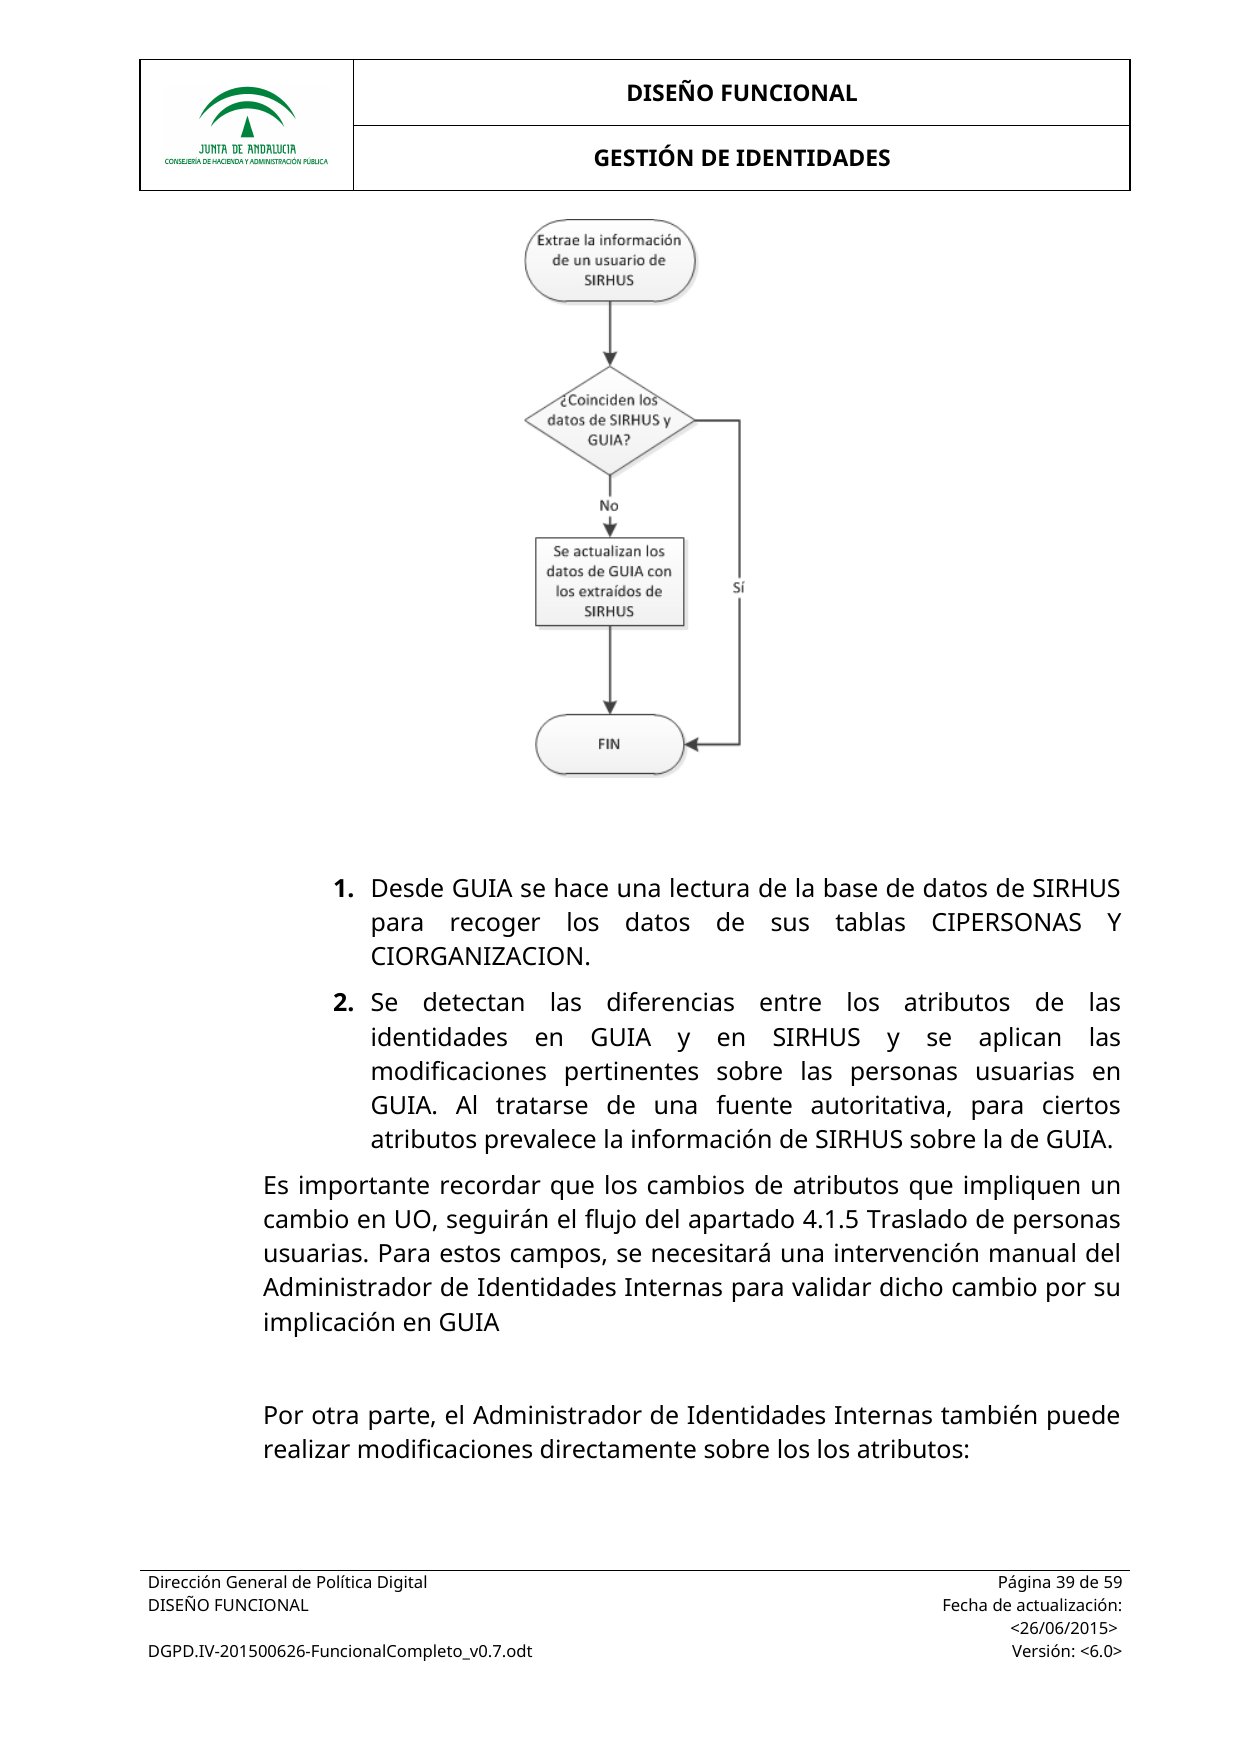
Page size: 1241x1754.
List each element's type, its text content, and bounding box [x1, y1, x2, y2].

text Es importante recordar que los cambios de atributos que impliquen un cambio en UO, seguirán el flujo del apartado 4.1.5 Traslado de personas usuarias. Para estos campos, se necesitará una intervención manual del Administrador de Identidades Internas para validar dicho cambio por su implicación en GUIA [263, 1168, 1122, 1338]
picture [164, 85, 330, 165]
picture [524, 219, 746, 778]
list Se detectan las diferencias entre los atributos de las identidades en GUIA y en SIRHUS y se aplican las modificaciones pertinentes sobre las personas usuarias en GUIA. Al tratarse de una fuente autoritativa, para ciertos atributos prevalece la información de SIRHUS sobre la de GUIA. [333, 985, 1122, 1155]
text Por otra parte, el Administrador de Identidades Internas también puede realizar modificaciones directamente sobre los los atributos: [263, 1397, 1122, 1465]
list Desde GUIA se hace una lectura de la base de datos de SIRHUS para recoger los datos de sus tablas CIPERSONAS Y CIORGANIZACION. [333, 870, 1122, 973]
